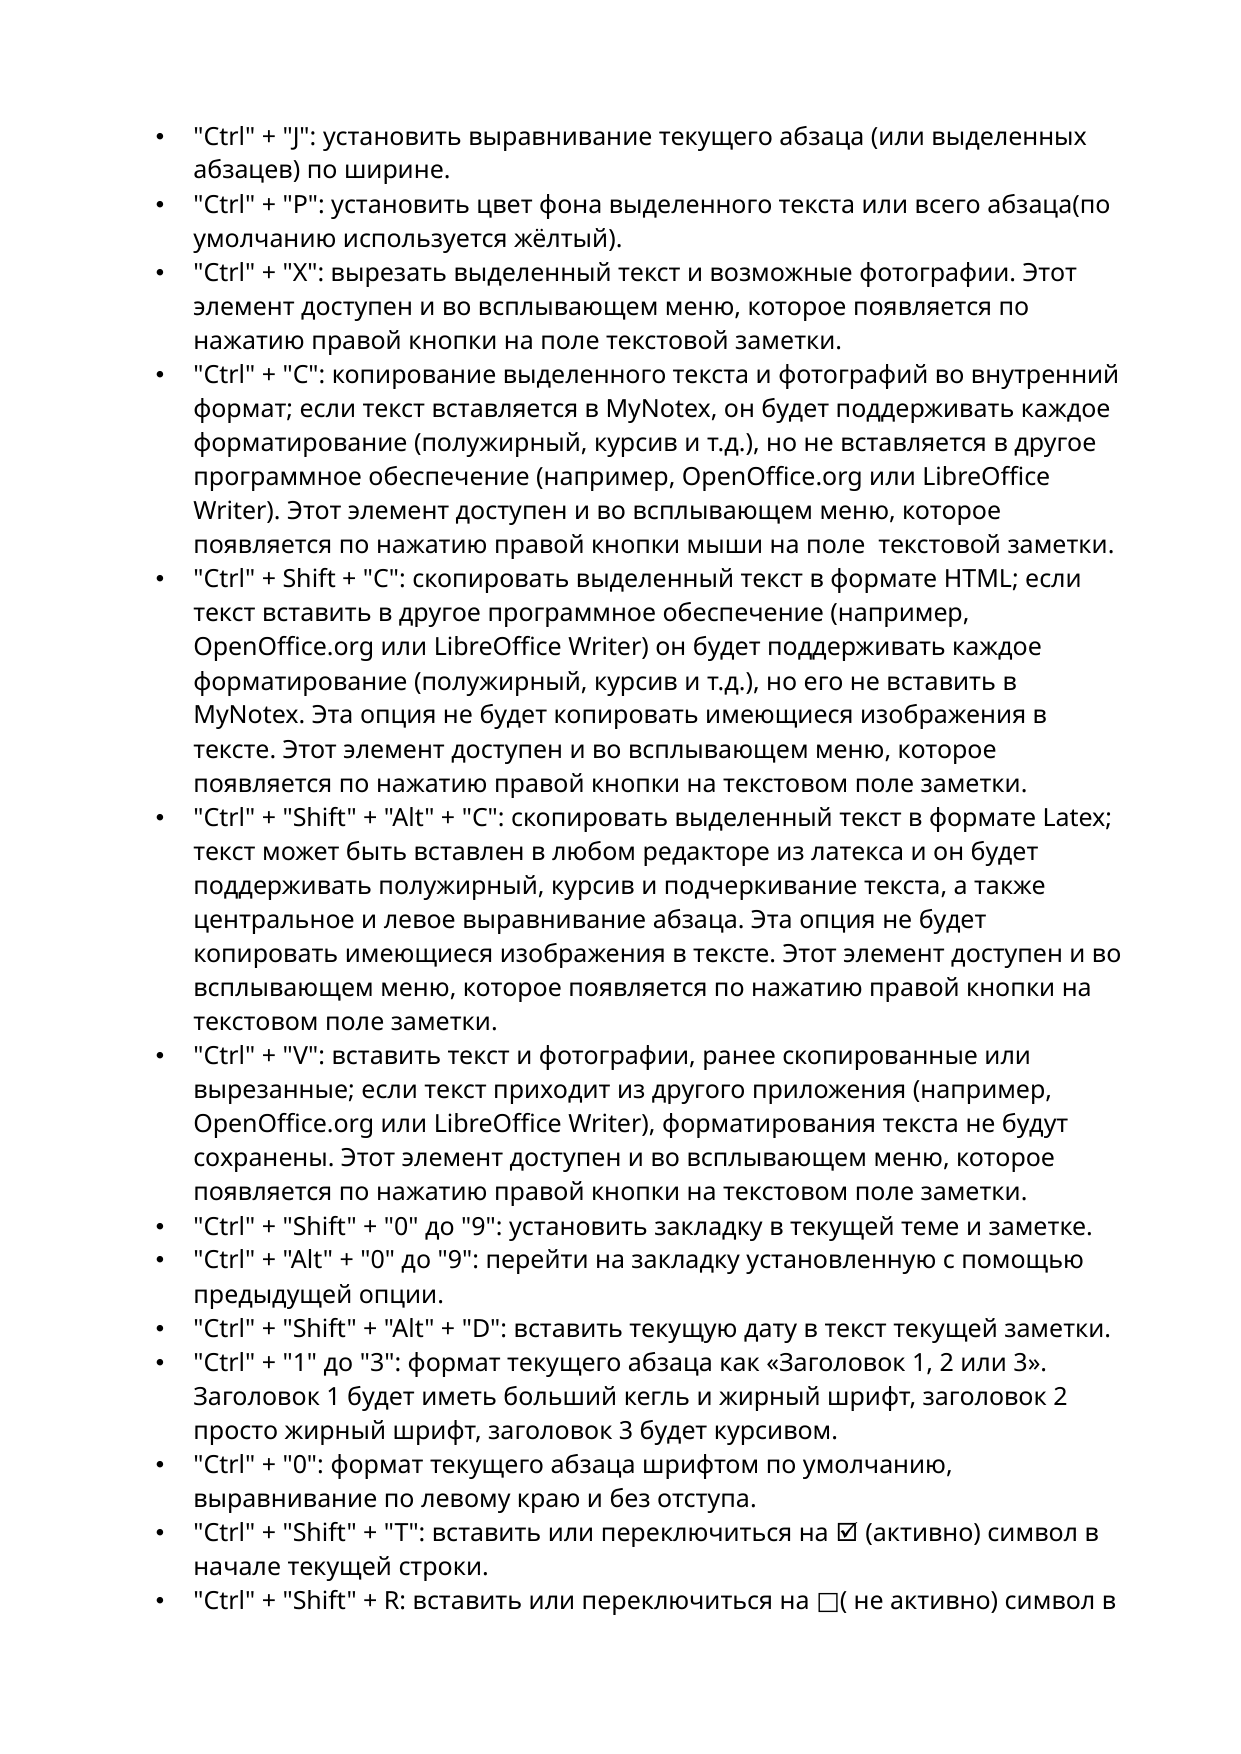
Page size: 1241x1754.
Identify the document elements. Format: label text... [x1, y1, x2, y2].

list "Ctrl" + "0": формат текущего абзаца шрифтом по умолчанию, выравнивание по левому краю и без отступа. [156, 1447, 1122, 1515]
list "Ctrl" + "Shift" + "Alt" + "D": вставить текущую дату в текст текущей заметки. [156, 1310, 1122, 1344]
list "Ctrl" + "P": установить цвет фона выделенного текста или всего абзаца(по умолчанию используется жёлтый). [156, 186, 1122, 254]
list "Ctrl" + "Shift" + "T": вставить или переключиться на  (активно) символ в начале текущей строки. [156, 1515, 1122, 1583]
list "Ctrl" + "C": копирование выделенного текста и фотографий во внутренний формат; если текст вставляется в MyNotex, он будет поддерживать каждое форматирование (полужирный, курсив и т.д.), но не вставляется в другое программное обеспечение (например, OpenOffice.org или LibreOffice Writer). Этот элемент доступен и во всплывающем меню, которое появляется по нажатию правой кнопки мыши на поле текстовой заметки. [156, 357, 1122, 561]
list "Ctrl" + "X": вырезать выделенный текст и возможные фотографии. Этот элемент доступен и во всплывающем меню, которое появляется по нажатию правой кнопки на поле текстовой заметки. [156, 254, 1122, 357]
list "Ctrl" + "J": установить выравнивание текущего абзаца (или выделенных абзацев) по ширине. [156, 118, 1122, 186]
list "Ctrl" + "Alt" + "0" до "9": перейти на закладку установленную с помощью предыдущей опции. [156, 1242, 1122, 1310]
list "Ctrl" + "Shift" + "Alt" + "C": скопировать выделенный текст в формате Latex; текст может быть вставлен в любом редакторе из латекса и он будет поддерживать полужирный, курсив и подчеркивание текста, а также центральное и левое выравнивание абзаца. Эта опция не будет копировать имеющиеся изображения в тексте. Этот элемент доступен и во всплывающем меню, которое появляется по нажатию правой кнопки на текстовом поле заметки. [156, 799, 1122, 1038]
list "Ctrl" + "Shift" + "0" до "9": установить закладку в текущей теме и заметке. [156, 1208, 1122, 1242]
list "Ctrl" + Shift + "C": скопировать выделенный текст в формате HTML; если текст вставить в другое программное обеспечение (например, OpenOffice.org или LibreOffice Writer) он будет поддерживать каждое форматирование (полужирный, курсив и т.д.), но его не вставить в MyNotex. Эта опция не будет копировать имеющиеся изображения в тексте. Этот элемент доступен и во всплывающем меню, которое появляется по нажатию правой кнопки на текстовом поле заметки. [156, 561, 1122, 799]
list "Ctrl" + "Shift" + R: вставить или переключиться на □( не активно) символ в [156, 1583, 1122, 1617]
list "Ctrl" + "1" до "3": формат текущего абзаца как «Заголовок 1, 2 или 3». Заголовок 1 будет иметь больший кегль и жирный шрифт, заголовок 2 просто жирный шрифт, заголовок 3 будет курсивом. [156, 1344, 1122, 1447]
list "Ctrl" + "V": вставить текст и фотографии, ранее скопированные или вырезанные; если текст приходит из другого приложения (например, OpenOffice.org или LibreOffice Writer), форматирования текста не будут сохранены. Этот элемент доступен и во всплывающем меню, которое появляется по нажатию правой кнопки на текстовом поле заметки. [156, 1038, 1122, 1208]
